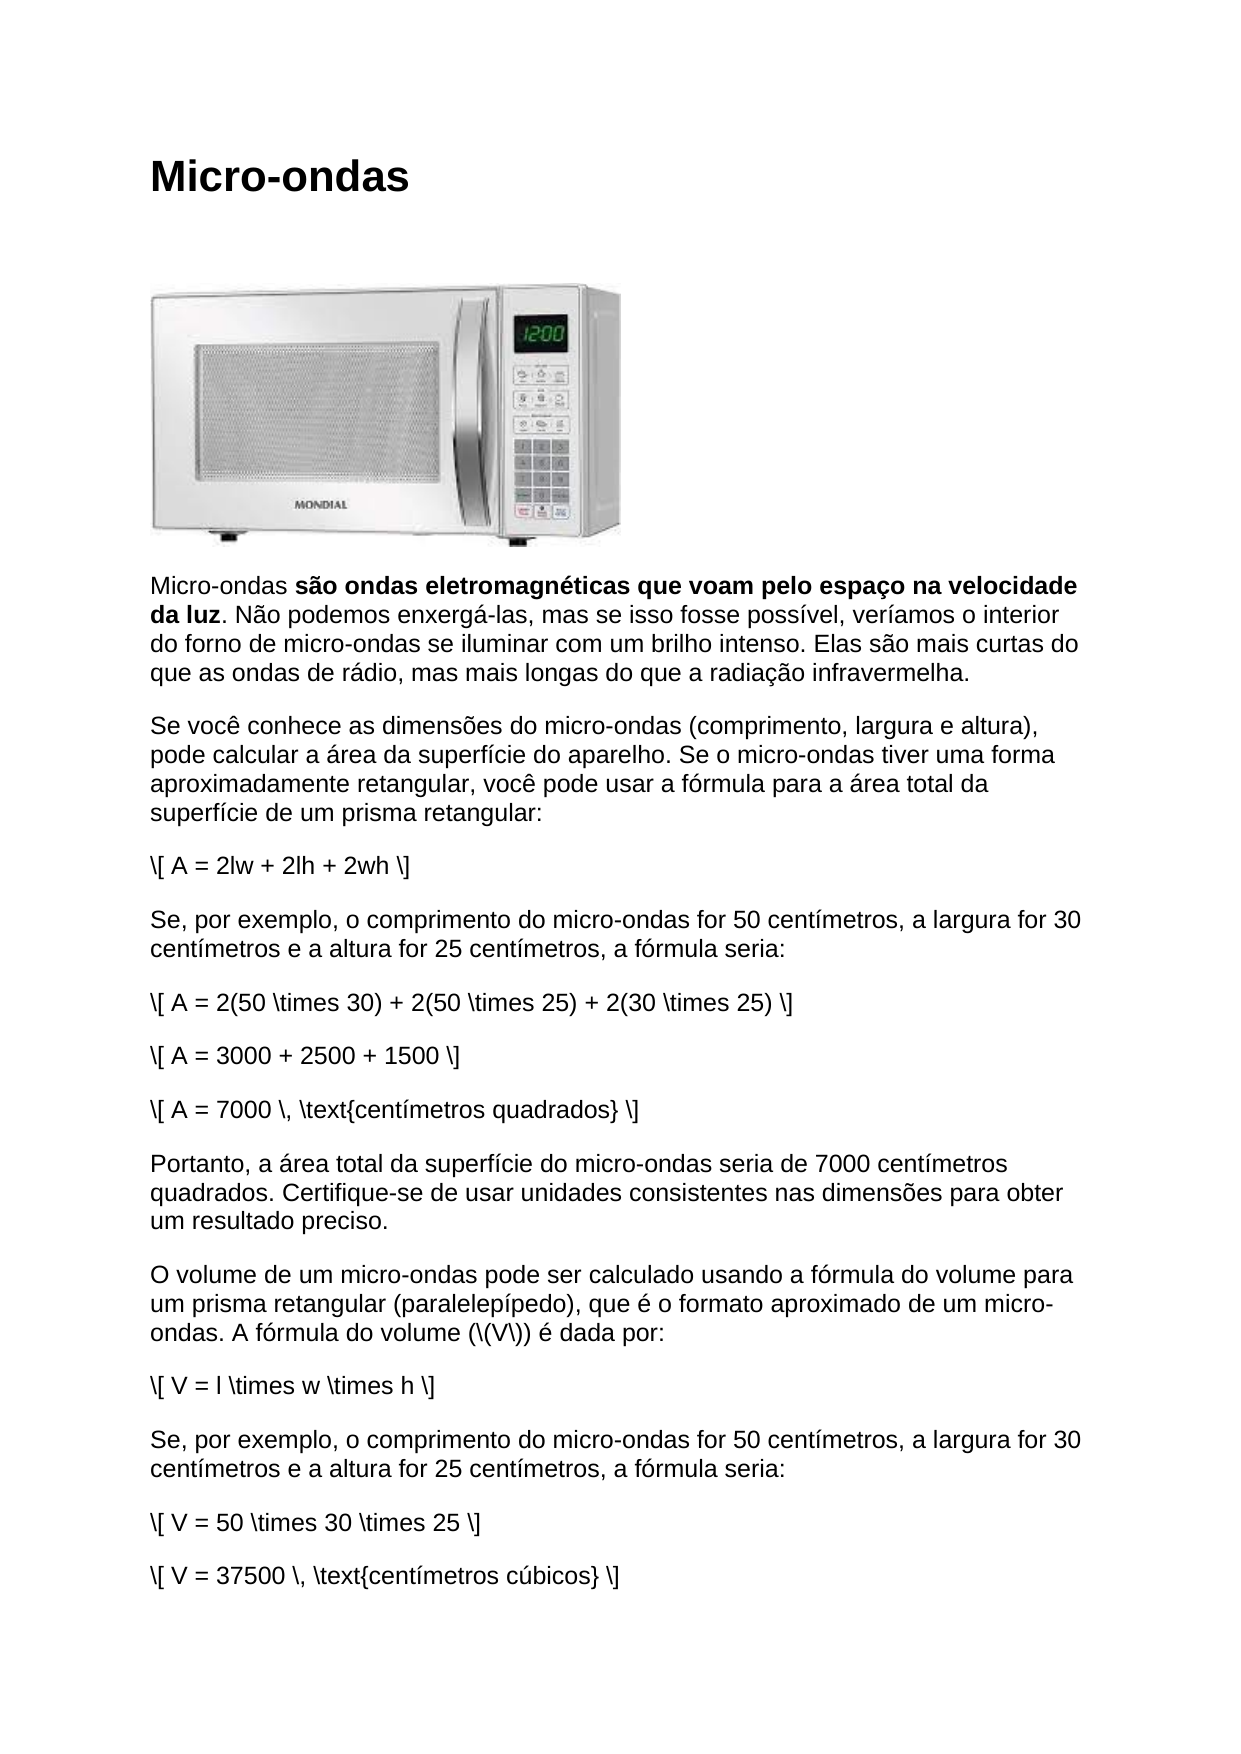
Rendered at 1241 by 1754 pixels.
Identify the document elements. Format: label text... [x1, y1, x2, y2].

text Micro-ondas são ondas eletromagnéticas que voam pelo espaço na velocidade da luz. Não podemos enxergá-las, mas se isso fosse possível, veríamos o interior do forno de micro-ondas se iluminar com um brilho intenso. Elas são mais curtas do que as ondas de rádio, mas mais longas do que a radiação infravermelha. [150, 571, 1090, 686]
text Micro-ondas [150, 150, 1090, 200]
picture [150, 283, 621, 547]
text \[ A = 3000 + 2500 + 1500 \] [150, 1041, 1090, 1070]
text \[ A = 7000 \, \text{centímetros quadrados} \] [150, 1095, 1090, 1124]
text \[ V = 37500 \, \text{centímetros cúbicos} \] [150, 1561, 1090, 1590]
text Se, por exemplo, o comprimento do micro-ondas for 50 centímetros, a largura for 30 centímetros e a altura for 25 centímetros, a fórmula seria: [150, 905, 1090, 963]
text \[ V = l \times w \times h \] [150, 1371, 1090, 1400]
text Se, por exemplo, o comprimento do micro-ondas for 50 centímetros, a largura for 30 centímetros e a altura for 25 centímetros, a fórmula seria: [150, 1425, 1090, 1483]
text Portanto, a área total da superfície do micro-ondas seria de 7000 centímetros quadrados. Certifique-se de usar unidades consistentes nas dimensões para obter um resultado preciso. [150, 1149, 1090, 1235]
text Se você conhece as dimensões do micro-ondas (comprimento, largura e altura), pode calcular a área da superfície do aparelho. Se o micro-ondas tiver uma forma aproximadamente retangular, você pode usar a fórmula para a área total da superfície de um prisma retangular: [150, 711, 1090, 826]
text \[ V = 50 \times 30 \times 25 \] [150, 1508, 1090, 1536]
text \[ A = 2(50 \times 30) + 2(50 \times 25) + 2(30 \times 25) \] [150, 988, 1090, 1016]
text O volume de um micro-ondas pode ser calculado usando a fórmula do volume para um prisma retangular (paralelepípedo), que é o formato aproximado de um micro-ondas. A fórmula do volume (\(V\)) é dada por: [150, 1260, 1090, 1346]
text \[ A = 2lw + 2lh + 2wh \] [150, 851, 1090, 880]
